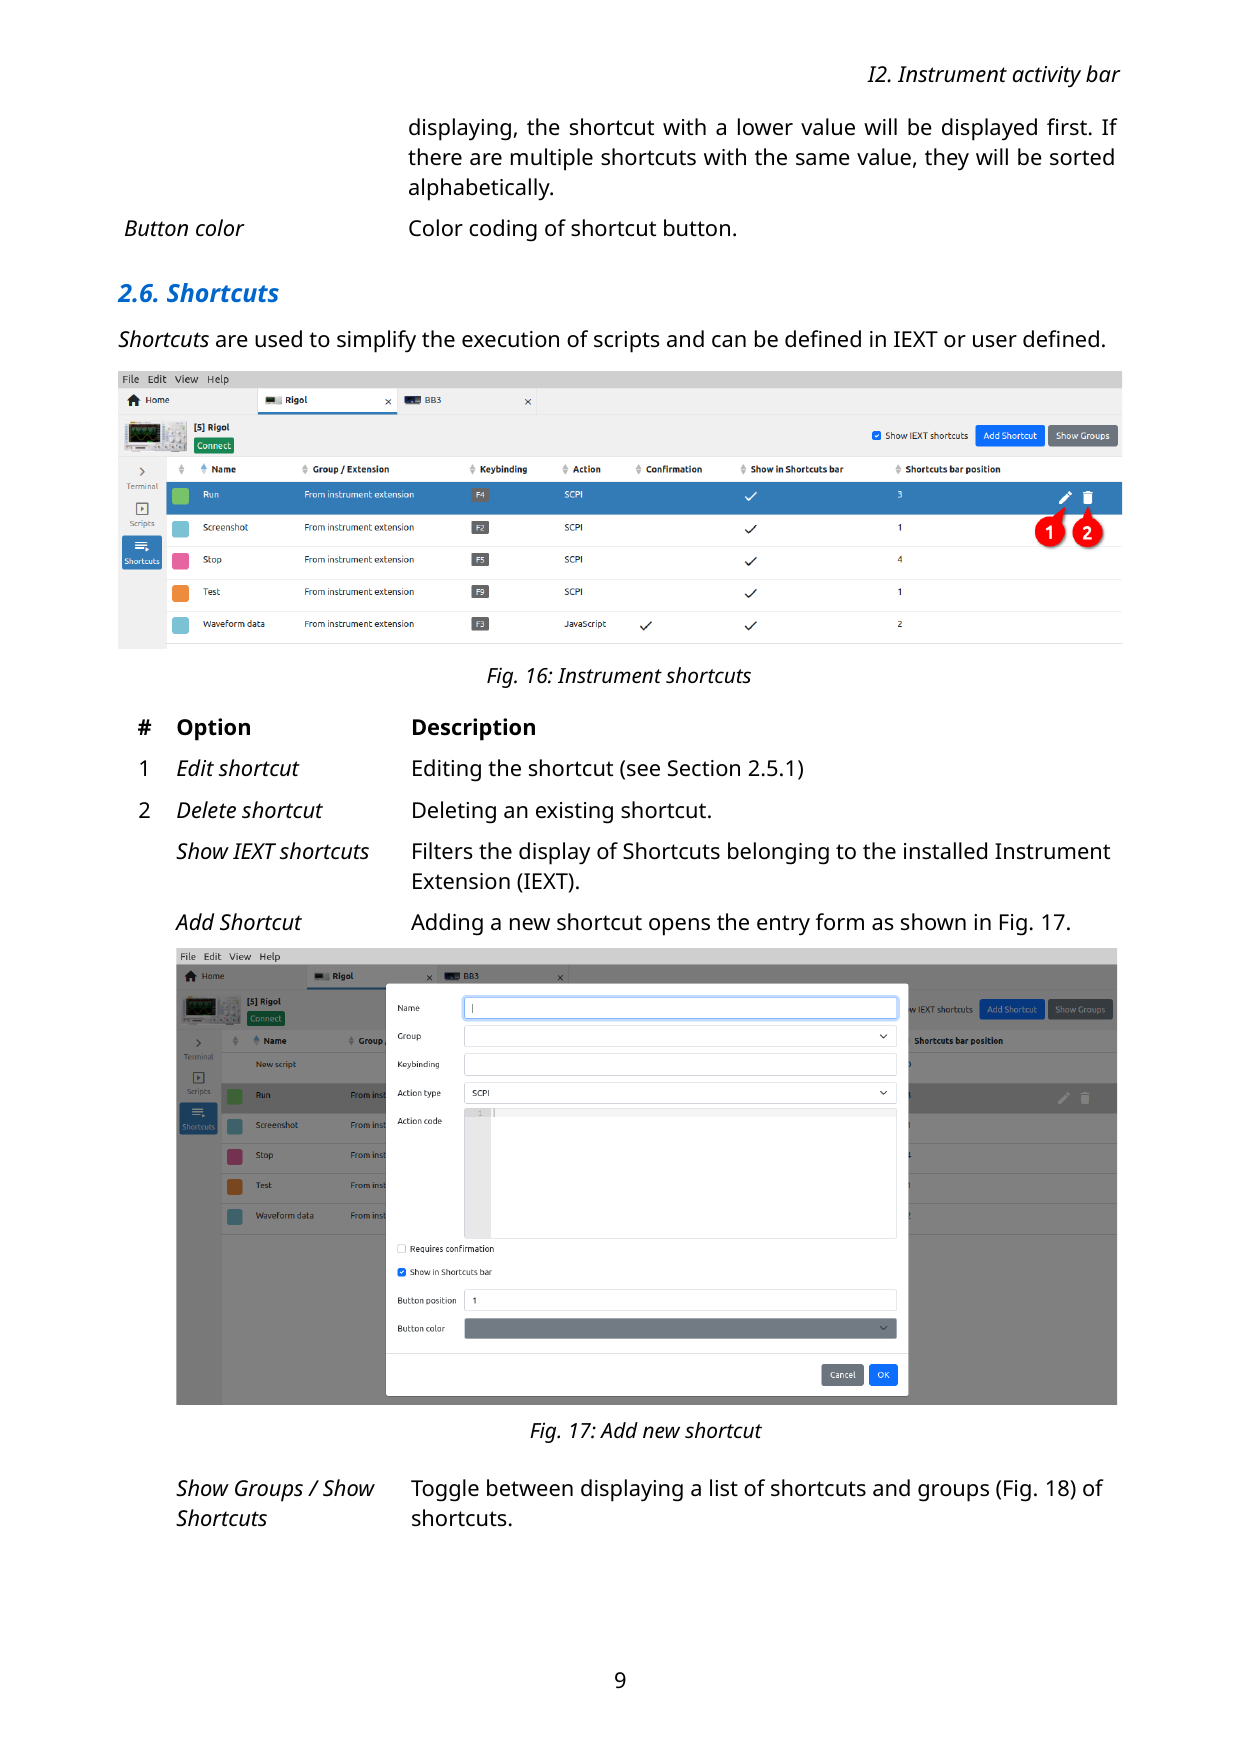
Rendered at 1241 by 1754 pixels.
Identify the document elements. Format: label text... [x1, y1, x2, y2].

table_cell Button color [118, 208, 402, 249]
table_cell Editing the shortcut (see Section 2.5.1.) [405, 748, 1123, 789]
table_cell Edit shortcut [171, 748, 405, 789]
table_cell 1 [118, 748, 171, 789]
table_header # [118, 706, 171, 748]
picture [118, 371, 1123, 649]
table_cell Show Groups / Show Shortcuts [171, 1468, 405, 1539]
text Shortcuts are used to simplify the execution of scripts and can be defined in IEXT or user defined. [118, 324, 1122, 354]
table_cell Filters the display of Shortcuts belonging to the installed Instrument Extension (IEXT). [405, 830, 1123, 901]
table_cell Delete shortcut [171, 789, 405, 830]
table_cell Deleting an existing shortcut. [405, 789, 1123, 830]
table_header Option [171, 706, 405, 748]
picture [176, 948, 1118, 1405]
table_cell [118, 107, 402, 207]
table_cell [118, 830, 171, 901]
table_cell Adding a new shortcut opens the entry form as shown in Fig. 17. [405, 901, 1123, 942]
table_cell Toggle between displaying a list of shortcuts and groups (Fig. 18) of shortcuts. [405, 1468, 1123, 1539]
table_header Description [405, 706, 1123, 748]
subtitle Shortcuts [118, 275, 1122, 309]
table_cell Add Shortcut [171, 901, 405, 942]
table_cell [118, 1468, 171, 1539]
table_cell [118, 943, 171, 1468]
table_cell [118, 901, 171, 942]
table_cell displaying, the shortcut with a lower value will be displayed first. If there are multiple shortcuts with the same value, they will be sorted alphabetically. [402, 107, 1123, 207]
table_cell 2 [118, 789, 171, 830]
table_cell Color coding of shortcut button. [402, 208, 1123, 249]
table_cell [171, 943, 1123, 1468]
table_cell Show IEXT shortcuts [171, 830, 405, 901]
text Fig. 16: Instrument shortcuts [118, 649, 1122, 689]
